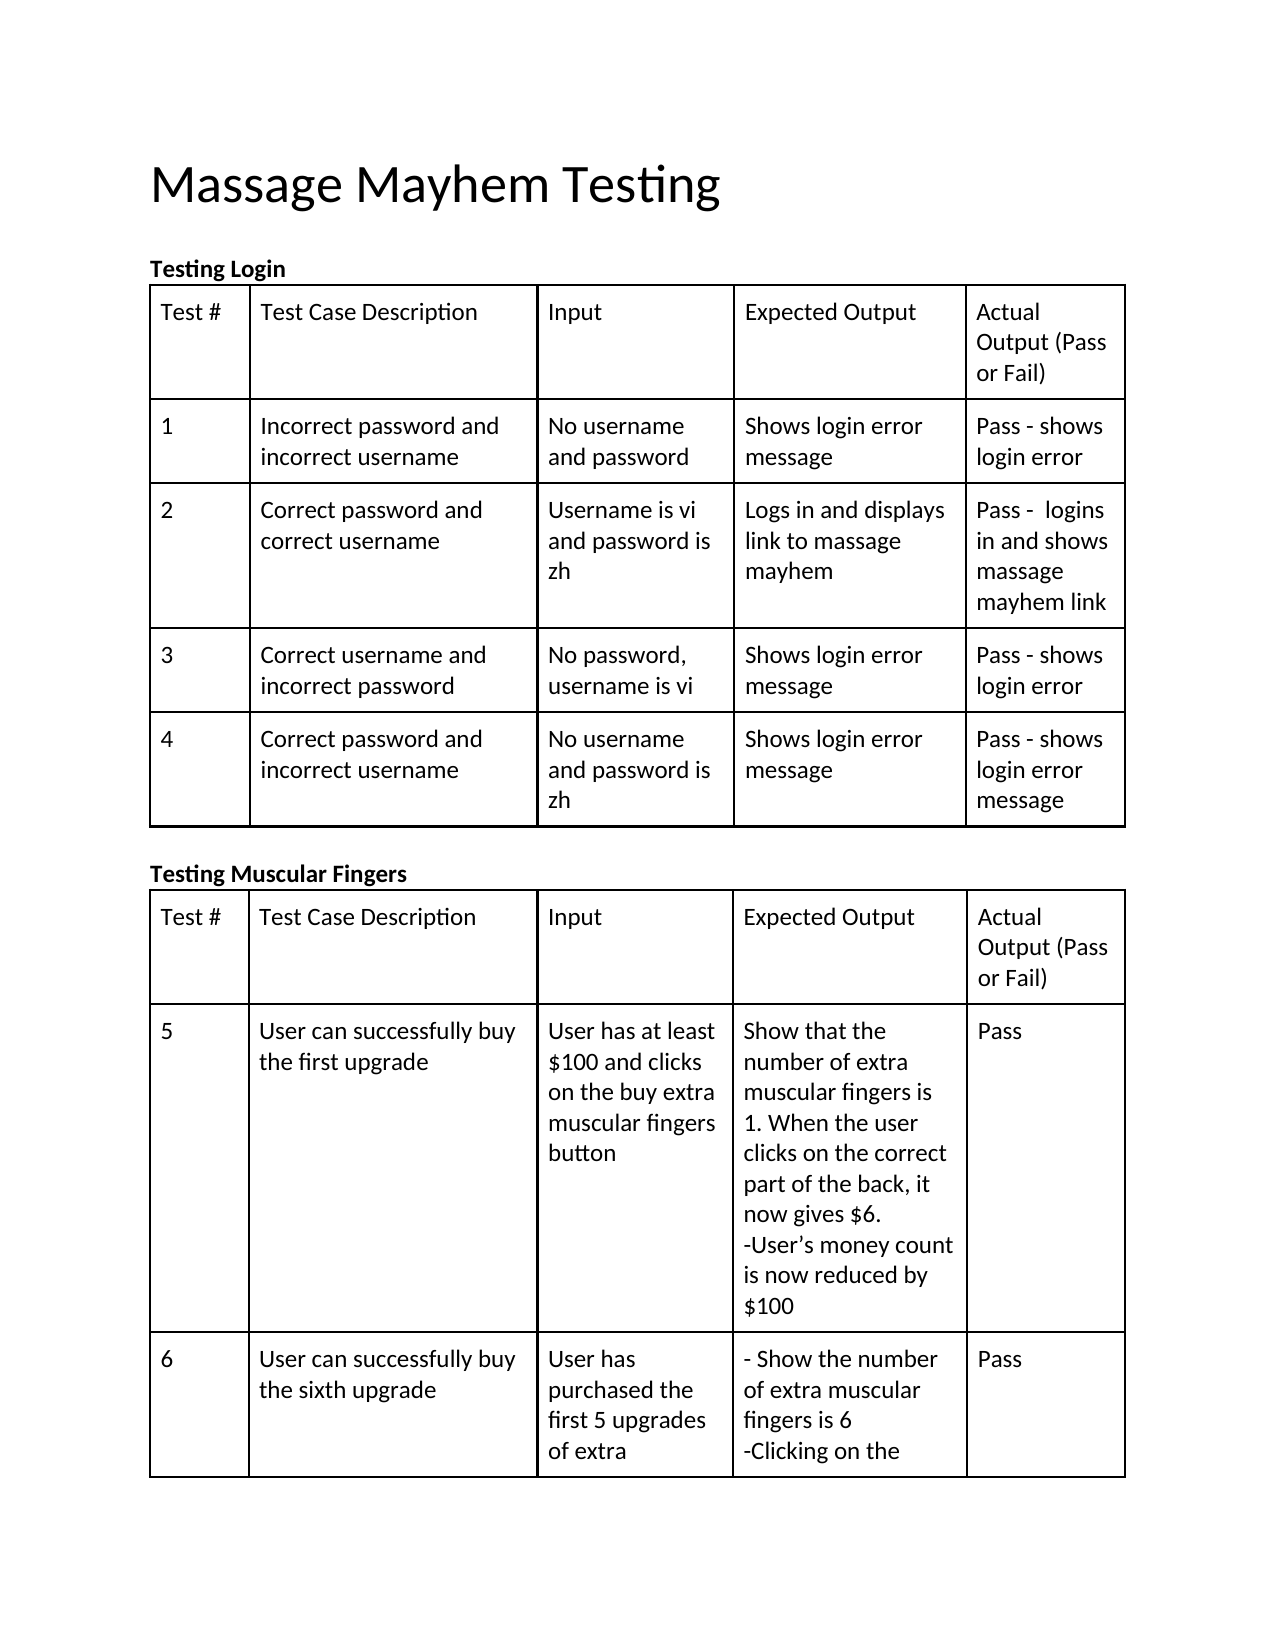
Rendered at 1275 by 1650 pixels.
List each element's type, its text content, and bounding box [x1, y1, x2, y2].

table_cell Shows login error message [735, 400, 965, 482]
table_cell Pass [968, 1005, 1124, 1331]
text Testing Login [150, 253, 1125, 283]
table_header Actual Output (Pass or Fail) [968, 891, 1124, 1003]
table_cell Correct password and incorrect username [251, 713, 536, 825]
table_cell Pass - logins in and shows massage mayhem link [967, 484, 1124, 627]
table_cell User has at least $100 and clicks on the buy extra muscular fingers button [539, 1005, 732, 1331]
table_cell No username and password is zh [539, 713, 733, 825]
table_header Test Case Description [251, 286, 536, 398]
table_header Test # [151, 286, 249, 398]
table_cell 4 [151, 713, 249, 825]
table_header Input [539, 286, 733, 398]
table_cell Pass - shows login error message [967, 713, 1124, 825]
table_header Input [539, 891, 732, 1003]
table_cell Pass - shows login error [967, 629, 1124, 711]
table_cell User can successfully buy the first upgrade [250, 1005, 536, 1331]
table_cell Show that the number of extra muscular fingers is 1. When the user clicks on the correct part of the back, it now gives $6. -User’s money count is now reduced by $100 [734, 1005, 966, 1331]
table_header Test Case Description [250, 891, 536, 1003]
table_cell 3 [151, 629, 249, 711]
table_cell No username and password [539, 400, 733, 482]
table_header Test # [151, 891, 248, 1003]
table_cell Correct password and correct username [251, 484, 536, 627]
table_cell 6 [151, 1333, 248, 1476]
table_cell - Show the number of extra muscular fingers is 6 -Clicking on the [734, 1333, 966, 1476]
table_cell No password, username is vi [539, 629, 733, 711]
table_header Expected Output [735, 286, 965, 398]
text Testing Muscular Fingers [150, 858, 1125, 888]
table_cell 5 [151, 1005, 248, 1331]
table_cell Shows login error message [735, 629, 965, 711]
table_cell Logs in and displays link to massage mayhem [735, 484, 965, 627]
table_cell 1 [151, 400, 249, 482]
table_header Actual Output (Pass or Fail) [967, 286, 1124, 398]
table_cell 2 [151, 484, 249, 627]
table_cell Shows login error message [735, 713, 965, 825]
table_cell Incorrect password and incorrect username [251, 400, 536, 482]
table_cell Username is vi and password is zh [539, 484, 733, 627]
table_cell Correct username and incorrect password [251, 629, 536, 711]
table_cell User can successfully buy the sixth upgrade [250, 1333, 536, 1476]
title Massage Mayhem Testing [150, 150, 1125, 216]
table_cell Pass - shows login error [967, 400, 1124, 482]
table_cell Pass [968, 1333, 1124, 1476]
table_cell User has purchased the first 5 upgrades of extra [539, 1333, 732, 1476]
table_header Expected Output [734, 891, 966, 1003]
